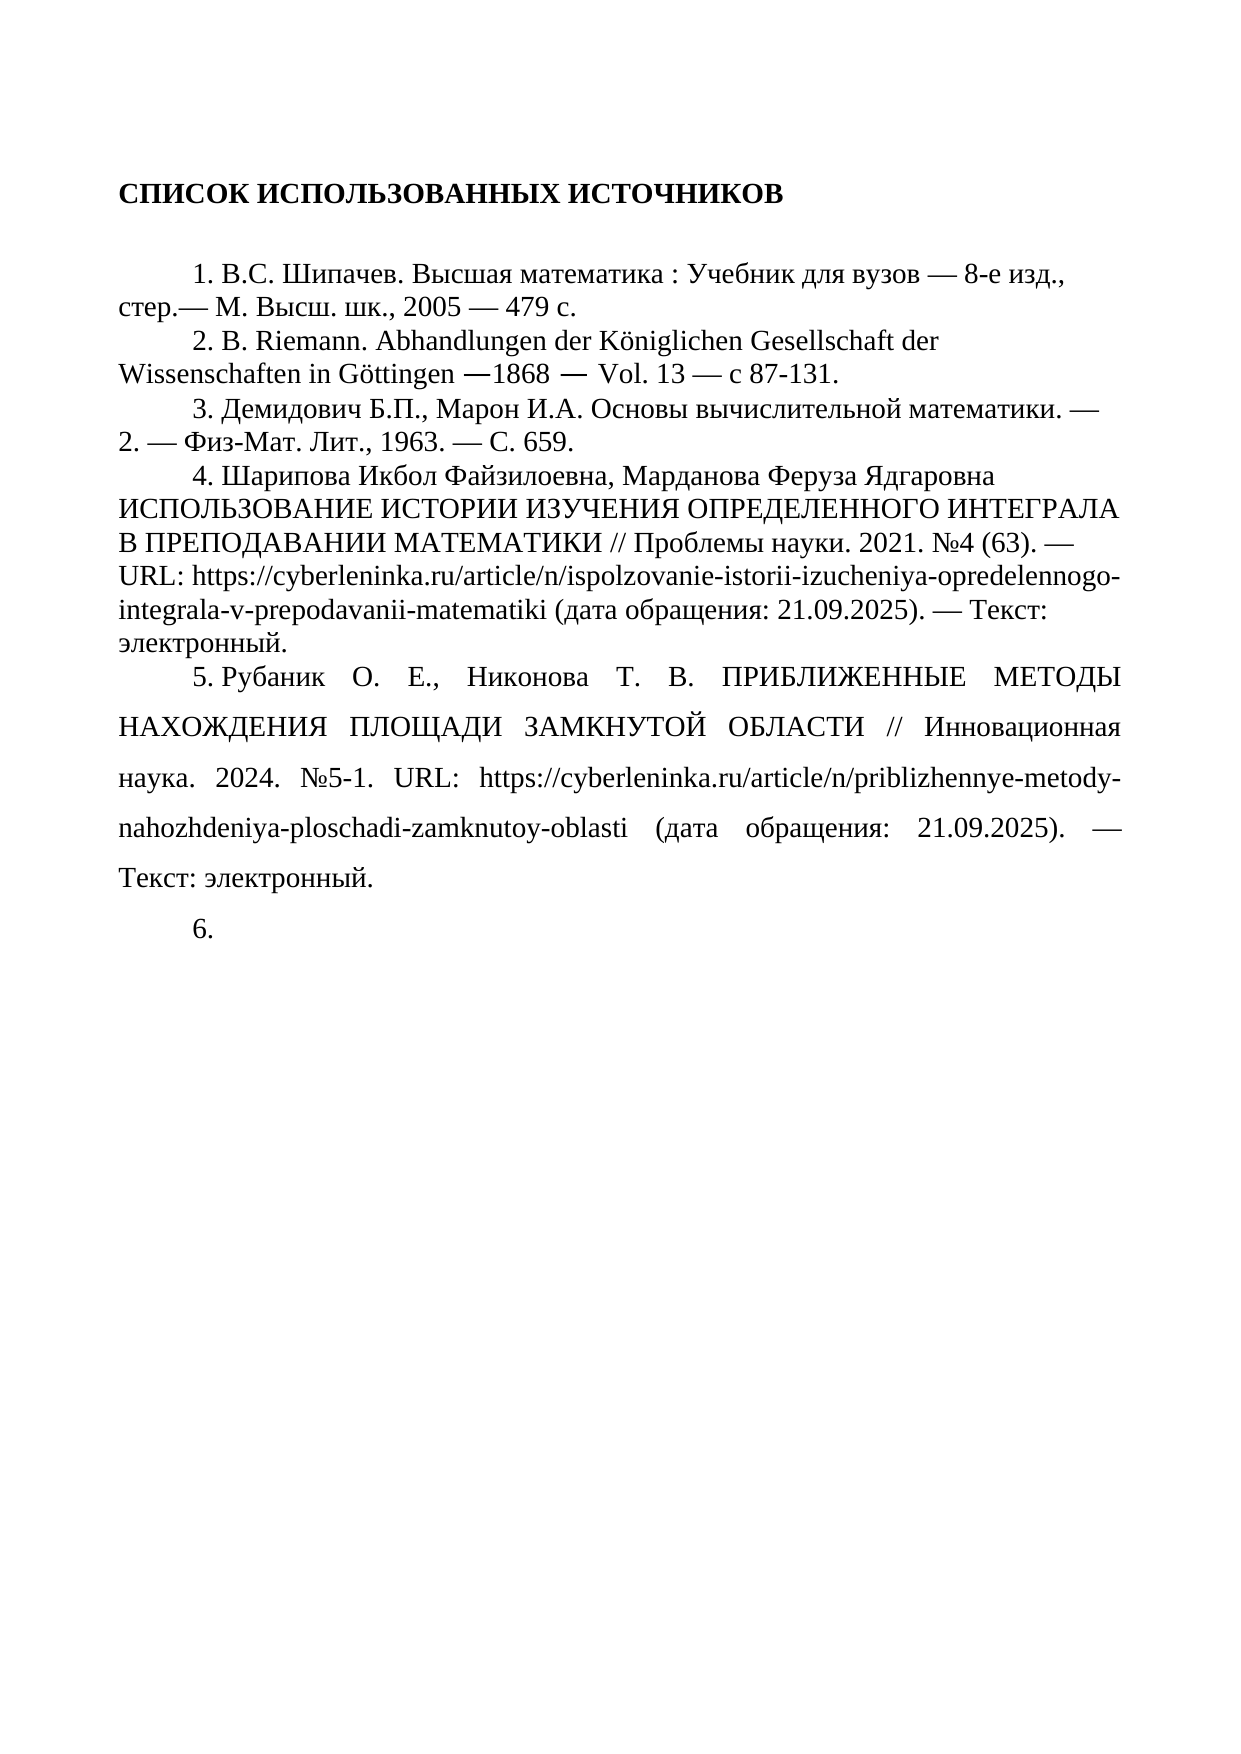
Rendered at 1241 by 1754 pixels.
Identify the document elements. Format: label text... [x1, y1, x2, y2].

title Список использованных источников [118, 176, 1122, 210]
list В.С. Шипачев. Высшая математика : Учебник для вузов — 8-е изд., стер.— М. Высш. шк., 2005 — 479 с. [118, 256, 1122, 323]
list Демидович Б.П., Марон И.А. Основы вычислительной математики. — 2. — Физ-Мат. Лит., 1963. — С. 659. [118, 391, 1122, 458]
list Рубаник О. Е., Никонова Т. В. ПРИБЛИЖЕННЫЕ МЕТОДЫ НАХОЖДЕНИЯ ПЛОЩАДИ ЗАМКНУТОЙ ОБЛАСТИ // Инновационная наука. 2024. №5-1. URL: https://cyberleninka.ru/article/n/priblizhennye-metody-nahozhdeniya-ploschadi-zamknutoy-oblasti (дата обращения: 21.09.2025). — Текст: электронный. [118, 659, 1122, 894]
list Шарипова Икбол Файзилоевна, Марданова Феруза Ядгаровна ИСПОЛЬЗОВАНИЕ ИСТОРИИ ИЗУЧЕНИЯ ОПРЕДЕЛЕННОГО ИНТЕГРАЛА В ПРЕПОДАВАНИИ МАТЕМАТИКИ // Проблемы науки. 2021. №4 (63). —URL: https://cyberleninka.ru/article/n/ispolzovanie-istorii-izucheniya-opredelennogo-integrala-v-prepodavanii-matematiki (дата обращения: 21.09.2025). — Текст: электронный. [118, 458, 1122, 659]
list B. Riemann. Abhandlungen der Königlichen Gesellschaft der Wissenschaften in Göttingen —1868 — Vol. 13 — с 87-131. [118, 323, 1122, 391]
